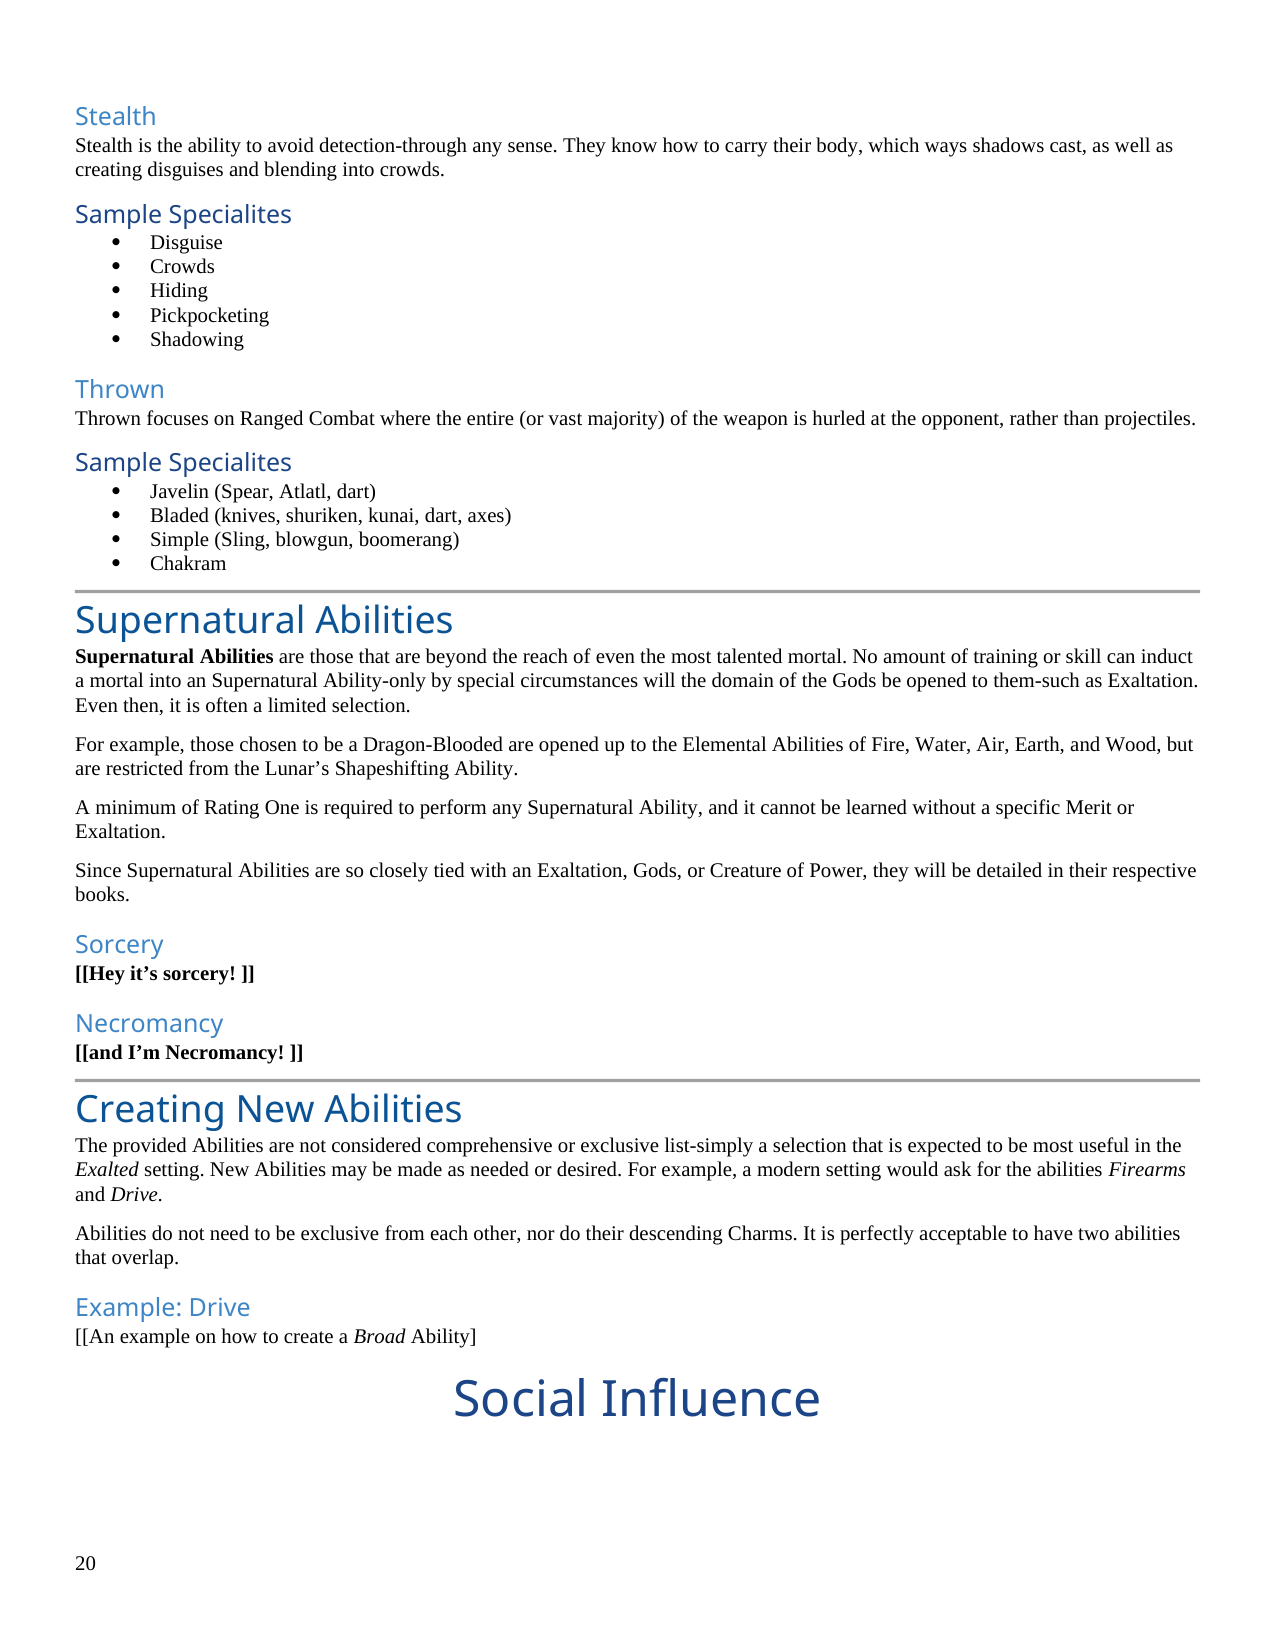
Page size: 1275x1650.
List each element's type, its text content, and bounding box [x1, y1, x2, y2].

text Stealth is the ability to avoid detection-through any sense. They know how to carry their body, which ways shadows cast, as well as creating disguises and blending into crowds. [75, 133, 1200, 181]
text Abilities do not need to be exclusive from each other, nor do their descending Charms. It is perfectly acceptable to have two abilities that overlap. [75, 1221, 1200, 1269]
list Javelin (Spear, Atlatl, dart) [112, 479, 1200, 503]
list Disguise [112, 230, 1200, 254]
text The provided Abilities are not considered comprehensive or exclusive list-simply a selection that is expected to be most useful in the Exalted setting. New Abilities may be made as needed or desired. For example, a modern setting would ask for the abilities Firearms and Drive. [75, 1133, 1200, 1206]
list Pickpocketing [112, 302, 1200, 327]
text Since Supernatural Abilities are so closely tied with an Exaltation, Gods, or Creature of Power, they will be detailed in their respective books. [75, 858, 1200, 906]
subtitle Supernatural Abilities [75, 594, 1200, 644]
subtitle Sample Specialites [75, 444, 1200, 479]
subtitle Sample Specialites [75, 196, 1200, 230]
list Simple (Sling, blowgun, boomerang) [112, 527, 1200, 551]
text A minimum of Rating One is required to perform any Supernatural Ability, and it cannot be learned without a specific Merit or Exaltation. [75, 795, 1200, 843]
subtitle Creating New Abilities [75, 1083, 1200, 1133]
list Bladed (knives, shuriken, kunai, dart, axes) [112, 503, 1200, 527]
list Chakram [112, 551, 1200, 575]
subtitle Example: Drive [75, 1289, 1200, 1323]
text [[and I’m Necromancy! ]] [75, 1040, 1200, 1064]
subtitle Thrown [75, 371, 1200, 406]
subtitle Sorcery [75, 927, 1200, 961]
list Shadowing [112, 327, 1200, 351]
text [[Hey it’s sorcery! ]] [75, 961, 1200, 985]
subtitle Necromancy [75, 1006, 1200, 1040]
text For example, those chosen to be a Dragon-Blooded are opened up to the Elemental Abilities of Fire, Water, Air, Earth, and Wood, but are restricted from the Lunar’s Shapeshifting Ability. [75, 732, 1200, 780]
list Hiding [112, 278, 1200, 302]
text Thrown focuses on Ranged Combat where the entire (or vast majority) of the weapon is hurled at the opponent, rather than projectiles. [75, 406, 1200, 429]
text [[An example on how to create a Broad Ability] [75, 1323, 1200, 1348]
text Supernatural Abilities are those that are beyond the reach of even the most talented mortal. No amount of training or skill can induct a mortal into an Supernatural Ability-only by special circumstances will the domain of the Gods be opened to them-such as Exaltation. Even then, it is often a limited selection. [75, 644, 1200, 717]
subtitle Stealth [75, 99, 1200, 133]
subtitle Social Influence [75, 1363, 1200, 1431]
list Crowds [112, 254, 1200, 278]
